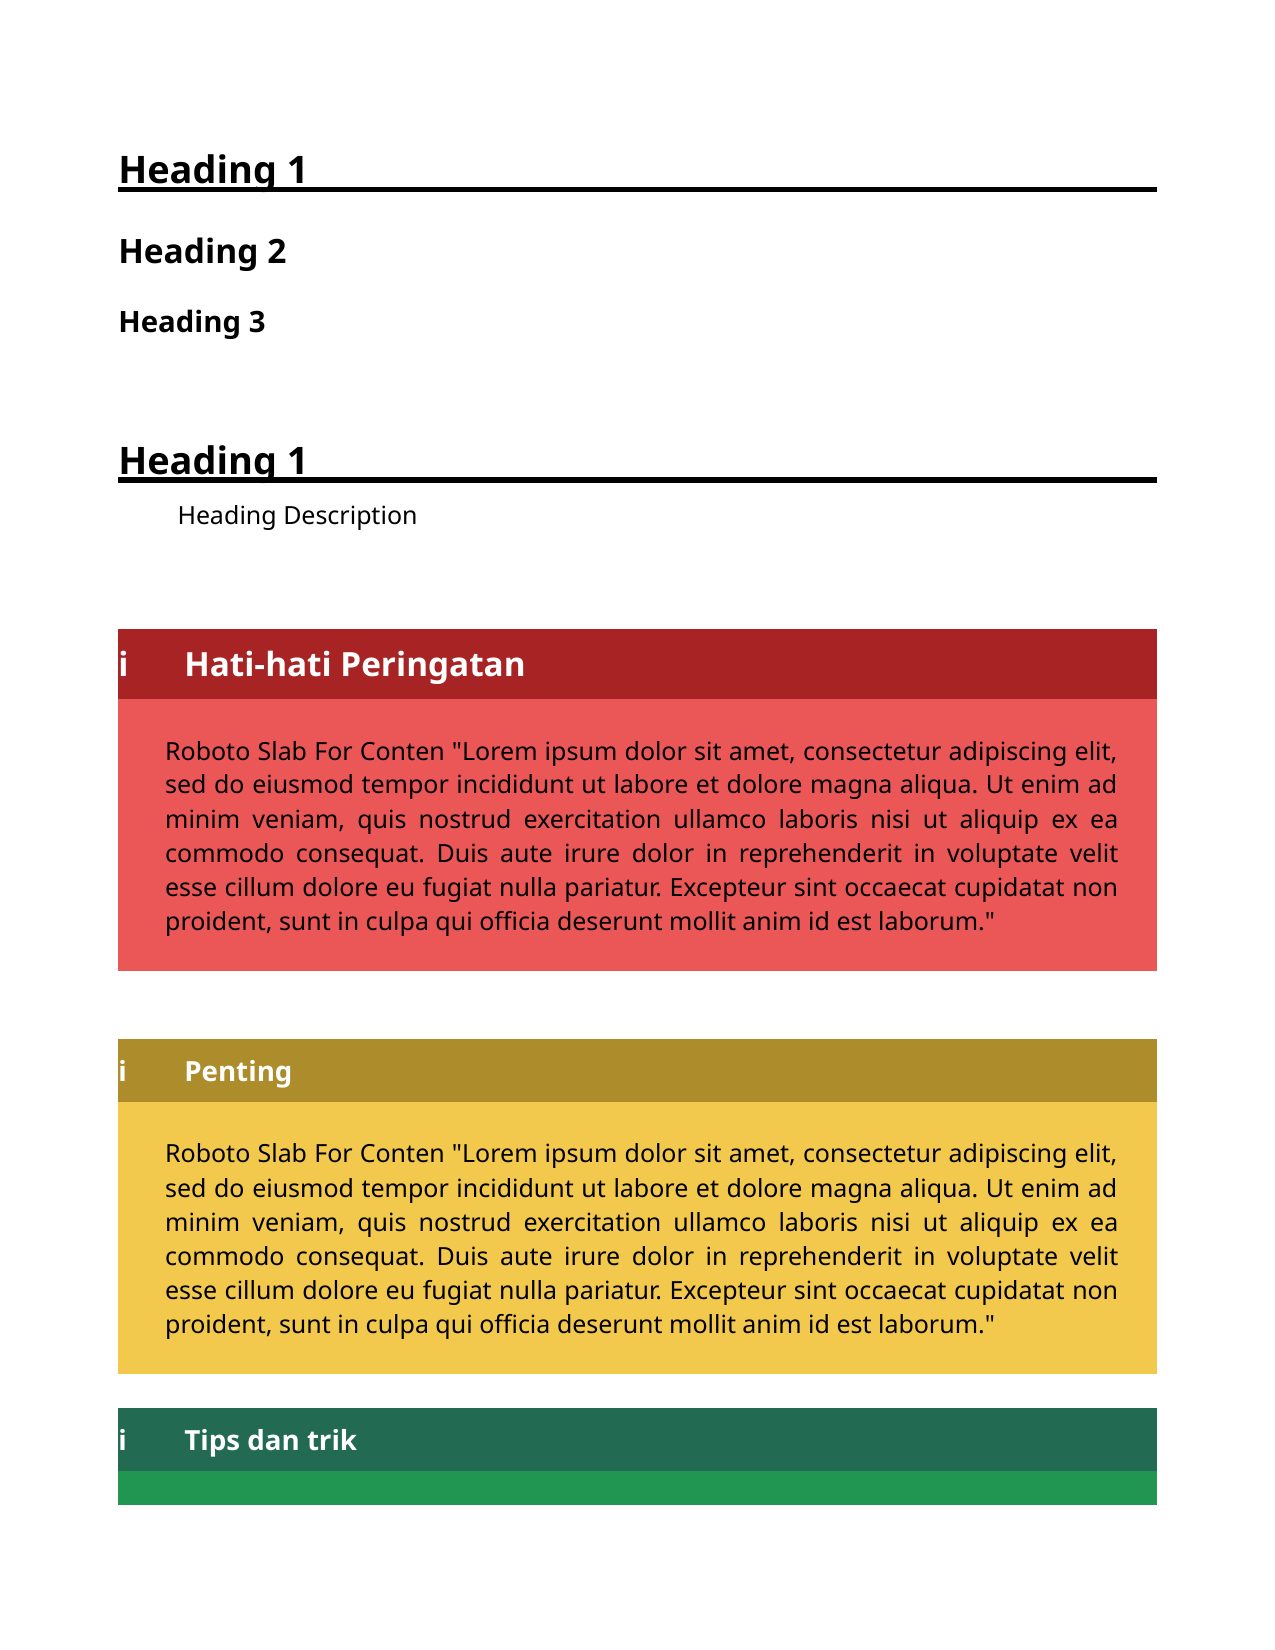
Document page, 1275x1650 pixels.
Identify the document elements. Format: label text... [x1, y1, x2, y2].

table_cell Roboto Slab For Conten "Lorem ipsum dolor sit amet, consectetur adipiscing elit, sed do eiusmod tempor incididunt ut labore et dolore magna aliqua. Ut enim ad minim veniam, quis nostrud exercitation ullamco laboris nisi ut aliquip ex ea commodo consequat. Duis aute irure dolor in reprehenderit in voluptate velit esse cillum dolore eu fugiat nulla pariatur. Excepteur sint occaecat cupidatat non proident, sunt in culpa qui officia deserunt mollit anim id est laborum." [118, 699, 1157, 971]
table_header Penting [184, 1039, 1157, 1102]
subtitle Heading 1 [118, 143, 1157, 187]
table_header Hati-hati Peringatan [184, 629, 1157, 699]
table_cell [118, 1471, 1157, 1505]
text Heading Description [177, 498, 1098, 532]
table_header i [118, 1408, 184, 1471]
table_header i [118, 629, 184, 699]
table_cell Roboto Slab For Conten "Lorem ipsum dolor sit amet, consectetur adipiscing elit, sed do eiusmod tempor incididunt ut labore et dolore magna aliqua. Ut enim ad minim veniam, quis nostrud exercitation ullamco laboris nisi ut aliquip ex ea commodo consequat. Duis aute irure dolor in reprehenderit in voluptate velit esse cillum dolore eu fugiat nulla pariatur. Excepteur sint occaecat cupidatat non proident, sunt in culpa qui officia deserunt mollit anim id est laborum." [118, 1102, 1157, 1374]
subtitle Heading 2 [118, 228, 1157, 274]
table_header i [118, 1039, 184, 1102]
subtitle Heading 1 [118, 434, 1157, 477]
table_header Tips dan trik [184, 1408, 1157, 1471]
subtitle Heading 3 [118, 301, 1157, 341]
